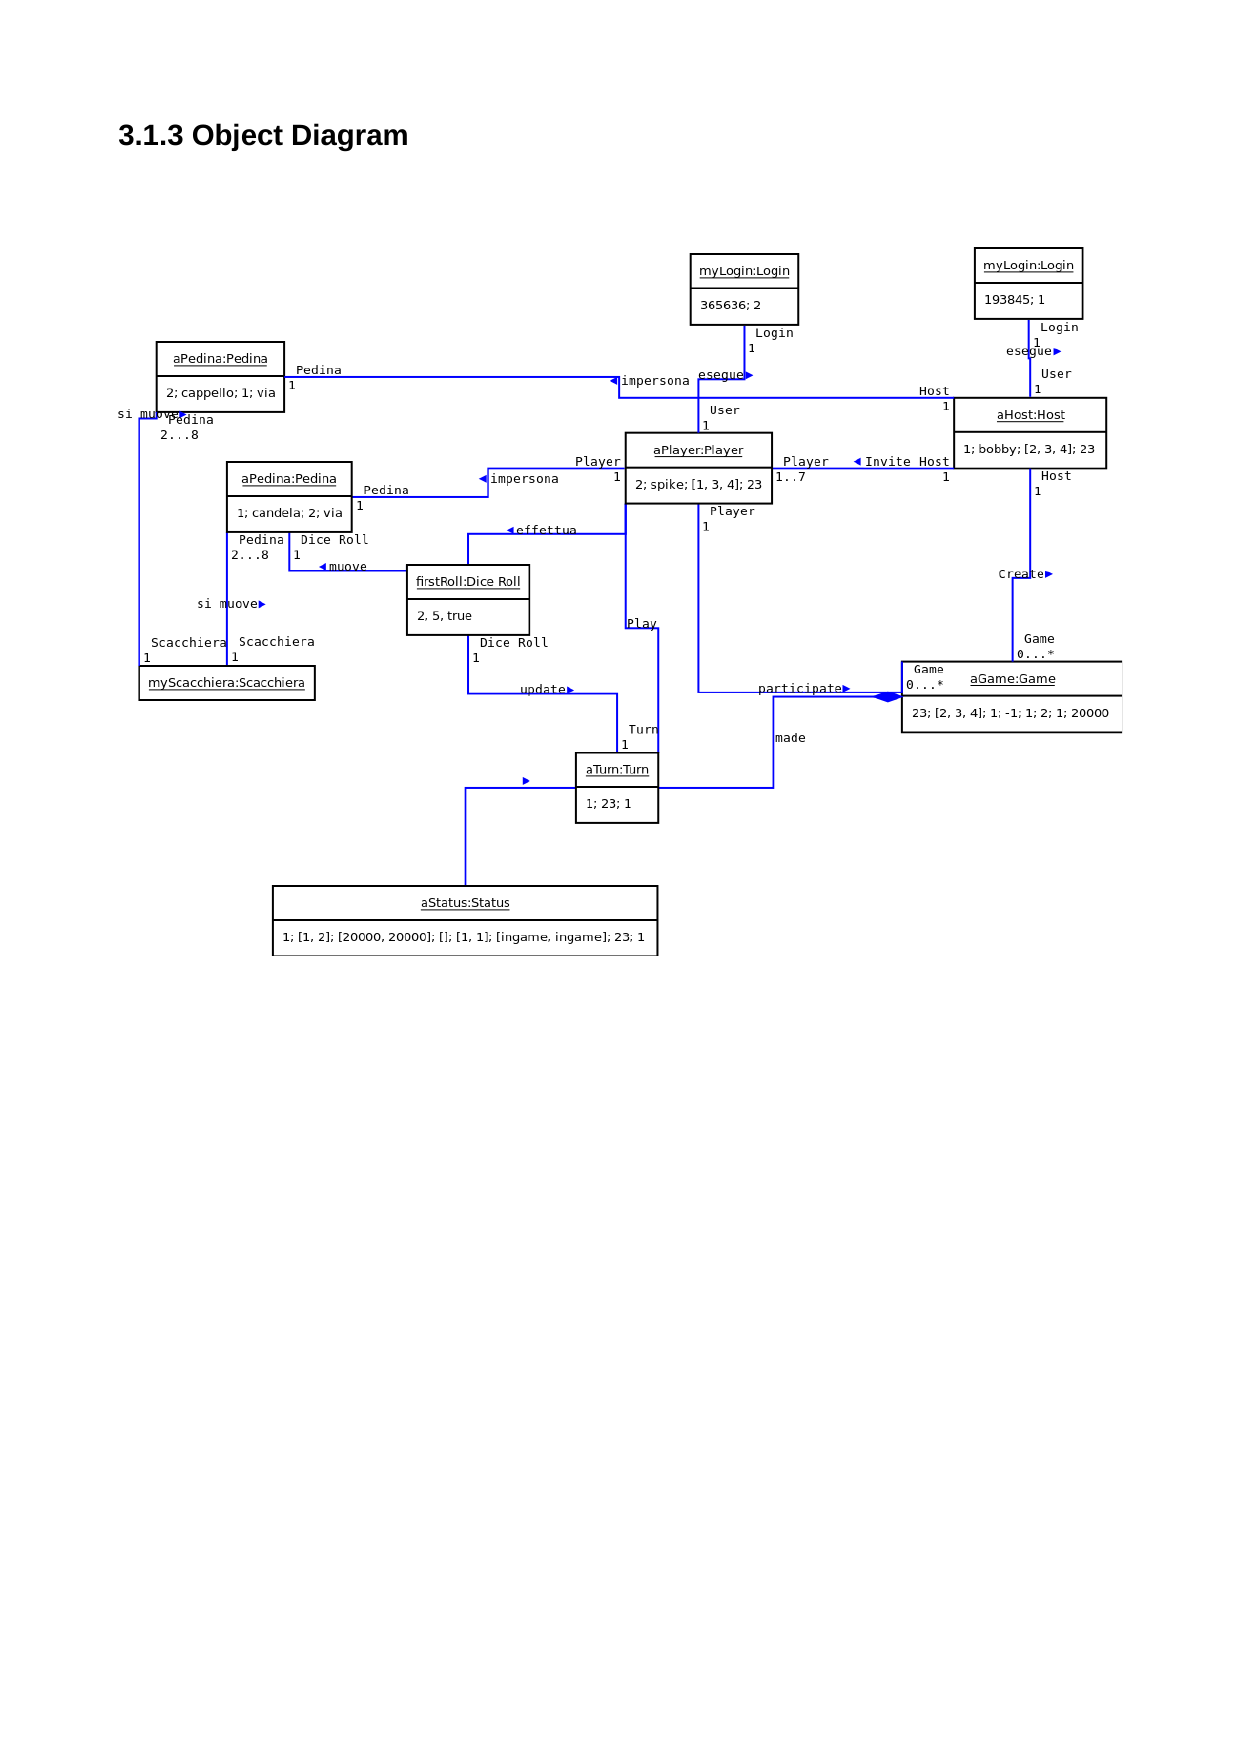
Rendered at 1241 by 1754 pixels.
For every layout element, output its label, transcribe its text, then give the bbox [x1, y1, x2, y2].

subtitle 3.1.3 Object Diagram [118, 118, 1122, 152]
picture [118, 247, 1123, 956]
